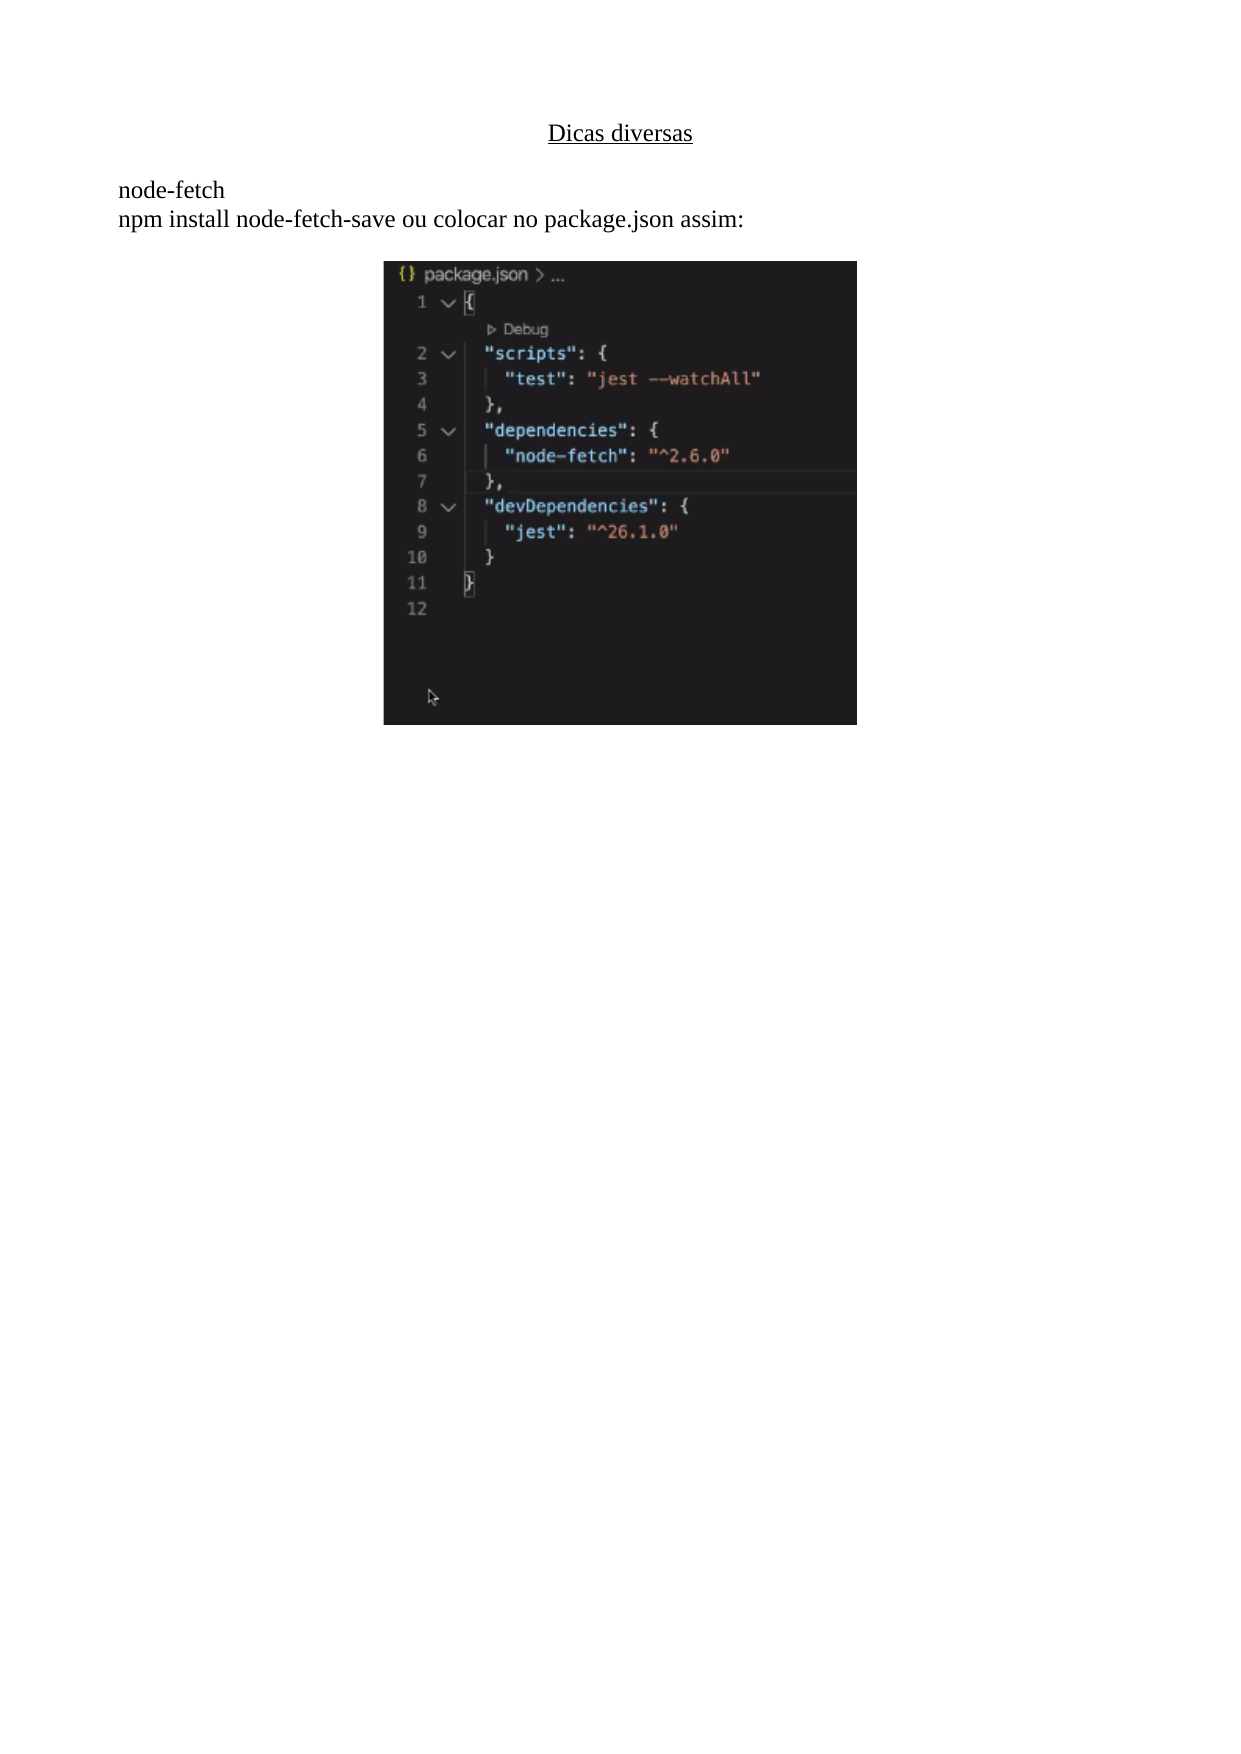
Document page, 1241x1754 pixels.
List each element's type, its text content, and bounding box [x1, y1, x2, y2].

text npm install node-fetch-save ou colocar no package.json assim: [118, 204, 1122, 233]
picture [383, 261, 857, 725]
text node-fetch [118, 176, 1122, 204]
text Dicas diversas [118, 118, 1122, 147]
